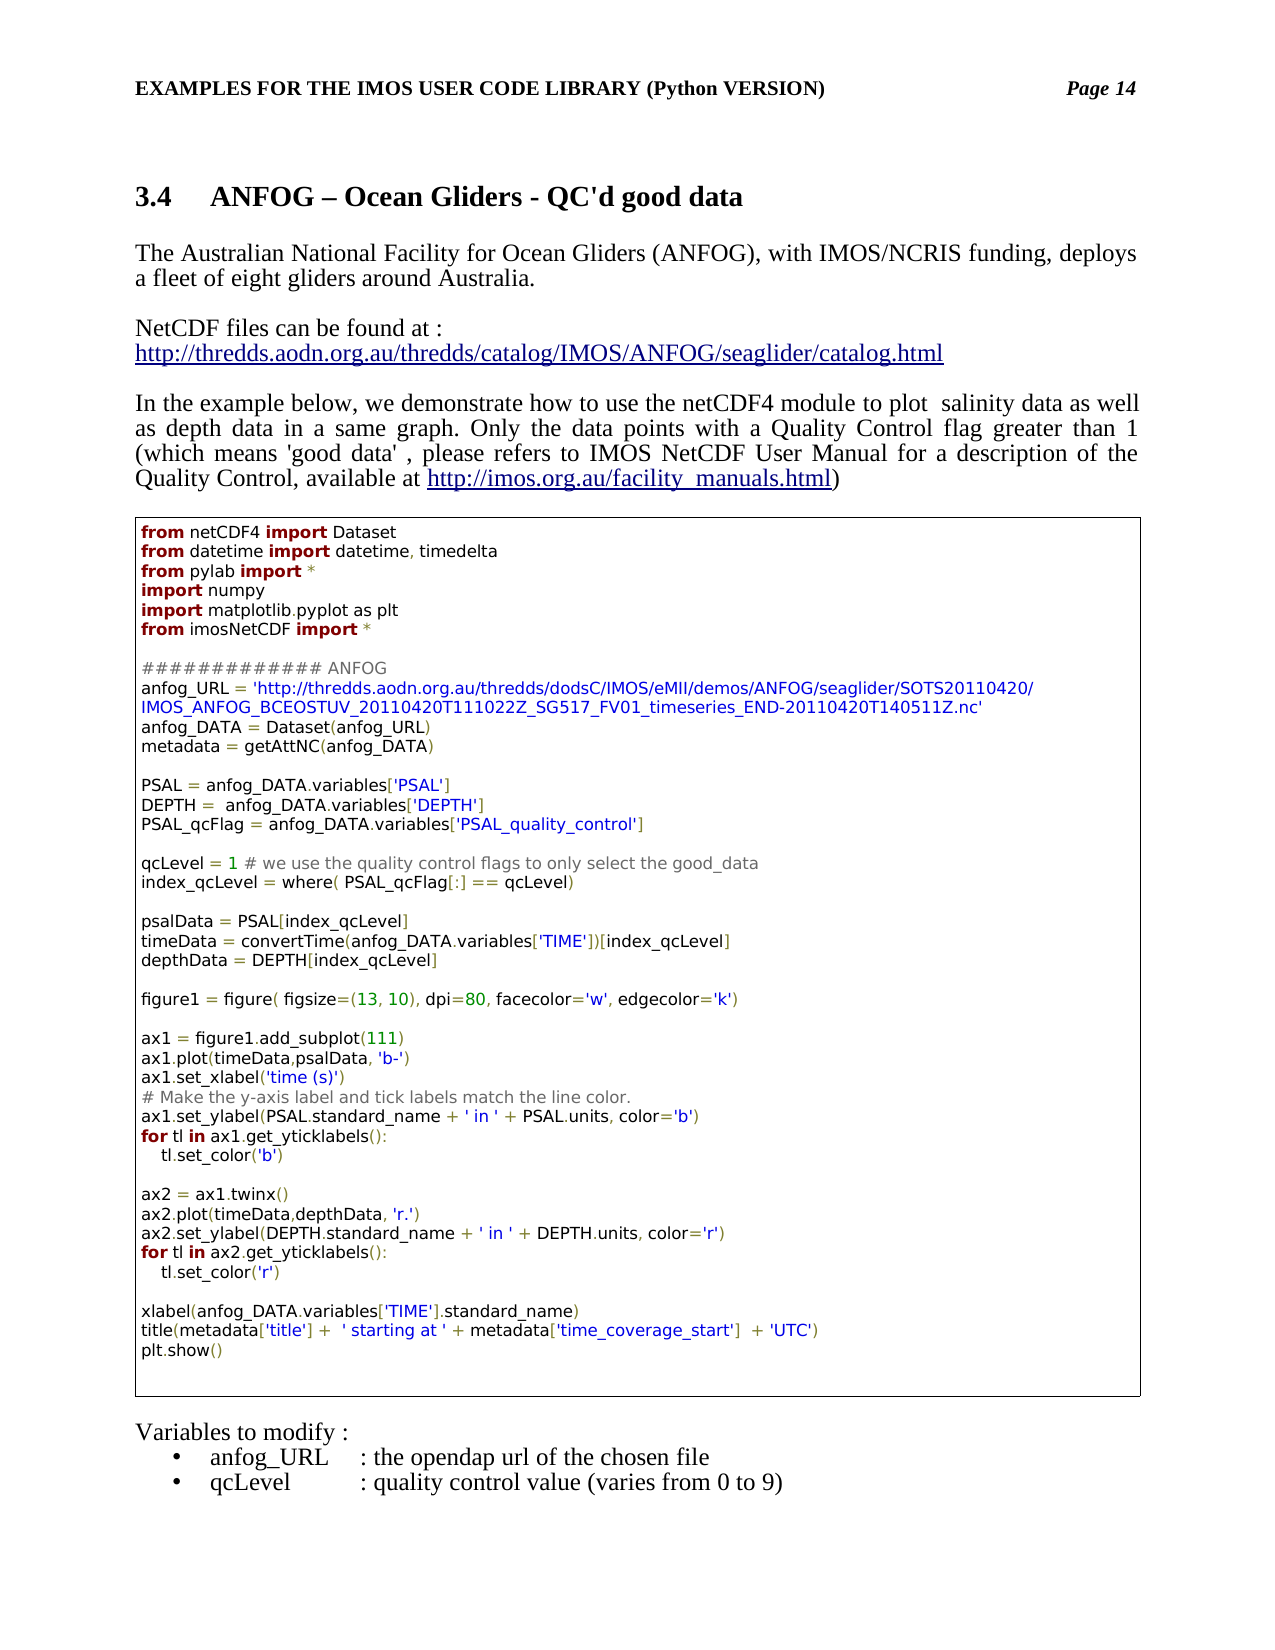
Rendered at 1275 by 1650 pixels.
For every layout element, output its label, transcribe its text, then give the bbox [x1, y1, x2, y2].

text http://thredds.aodn.org.au/thredds/catalog/IMOS/ANFOG/seaglider/catalog.html [135, 342, 1140, 367]
text NetCDF files can be found at : [135, 317, 1140, 342]
text In the example below, we demonstrate how to use the netCDF4 module to plot salinity data as well as depth data in a same graph. Only the data points with a Quality Control flag greater than 1 (which means 'good data' , please refers to IMOS NetCDF User Manual for a description of the Quality Control, available at http://imos.org.au/facility_manuals.html) [135, 392, 1140, 492]
list qcLevel : quality control value (varies from 0 to 9) [172, 1471, 1140, 1496]
text The Australian National Facility for Ocean Gliders (ANFOG), with IMOS/NCRIS funding, deploys a fleet of eight gliders around Australia. [135, 242, 1140, 292]
subtitle ANFOG – Ocean Gliders - QC'd good data [135, 179, 1140, 213]
table_header from netCDF4 import Dataset from datetime import datetime, timedelta from pylab import * import numpy import matplotlib.pyplot as plt from imosNetCDF import * ############# ANFOG anfog_URL = 'http://thredds.aodn.org.au/thredds/dodsC/IMOS/eMII/demos/ANFOG/seaglider/SOTS20110420/IMOS_ANFOG_BCEOSTUV_20110420T111022Z_SG517_FV01_timeseries_END-20110420T140511Z.nc' anfog_DATA = Dataset(anfog_URL) metadata = getAttNC(anfog_DATA) PSAL = anfog_DATA.variables['PSAL'] DEPTH = anfog_DATA.variables['DEPTH'] PSAL_qcFlag = anfog_DATA.variables['PSAL_quality_control'] qcLevel = 1 # we use the quality control flags to only select the good_data index_qcLevel = where( PSAL_qcFlag[:] == qcLevel) psalData = PSAL[index_qcLevel] timeData = convertTime(anfog_DATA.variables['TIME'])[index_qcLevel] depthData = DEPTH[index_qcLevel] figure1 = figure( figsize=(13, 10), dpi=80, facecolor='w', edgecolor='k') ax1 = figure1.add_subplot(111) ax1.plot(timeData,psalData, 'b-') ax1.set_xlabel('time (s)') # Make the y-axis label and tick labels match the line color. ax1.set_ylabel(PSAL.standard_name + ' in ' + PSAL.units, color='b') for tl in ax1.get_yticklabels(): tl.set_color('b') ax2 = ax1.twinx() ax2.plot(timeData,depthData, 'r.') ax2.set_ylabel(DEPTH.standard_name + ' in ' + DEPTH.units, color='r') for tl in ax2.get_yticklabels(): tl.set_color('r') xlabel(anfog_DATA.variables['TIME'].standard_name) title(metadata['title'] + ' starting at ' + metadata['time_coverage_start'] + 'UTC') plt.show() [136, 518, 1140, 1396]
list anfog_URL : the opendap url of the chosen file [172, 1446, 1140, 1471]
text Variables to modify : [135, 1421, 1140, 1446]
